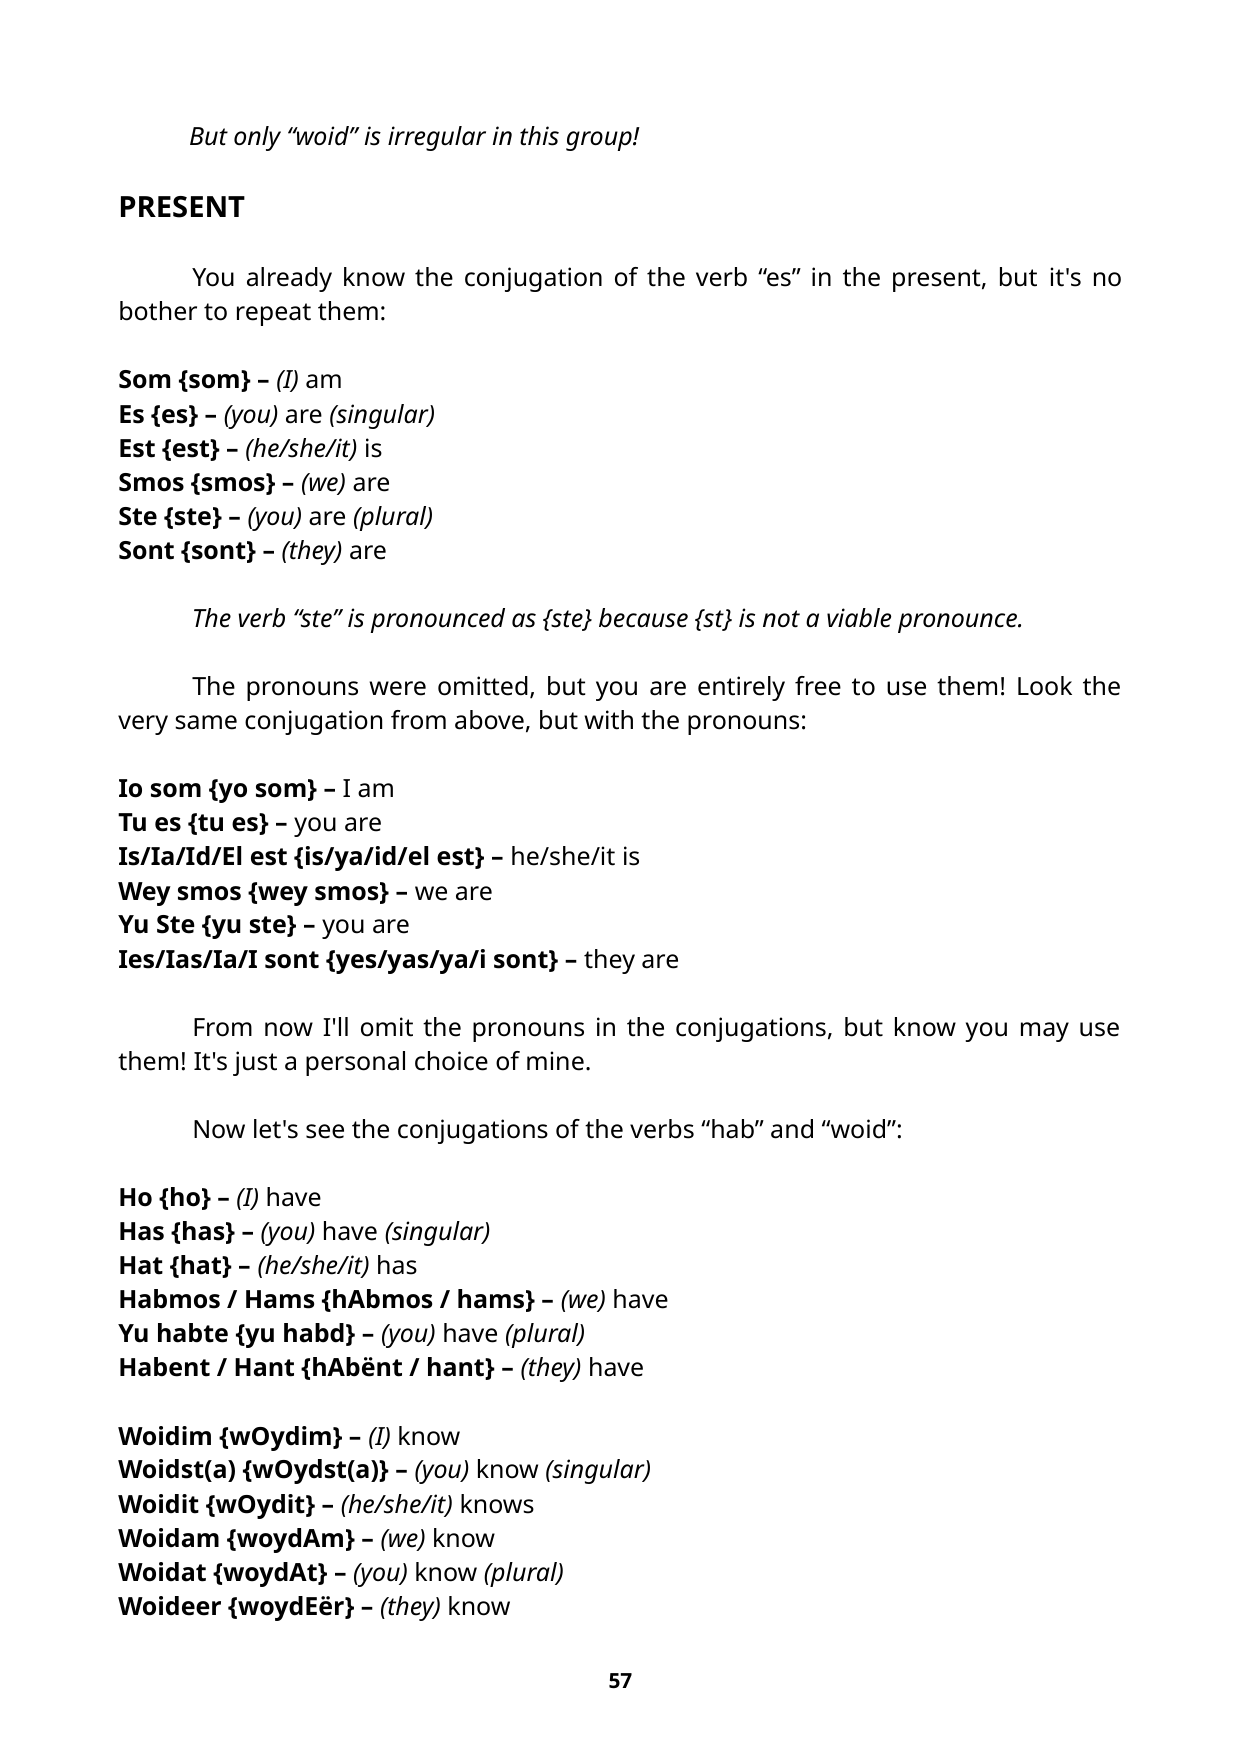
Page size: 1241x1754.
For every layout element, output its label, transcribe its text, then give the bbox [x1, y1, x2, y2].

text Woidst(a) {wOydst(a)} – (you) know (singular) [118, 1452, 1122, 1486]
text Io som {yo som} – I am [118, 771, 1122, 805]
text But only “woid” is irregular in this group! [189, 118, 1122, 152]
text Ies/Ias/Ia/I sont {yes/yas/ya/i sont} – they are [118, 941, 1122, 975]
text Woidam {woydAm} – (we) know [118, 1520, 1122, 1554]
text Woideer {woydEër} – (they) know [118, 1588, 1122, 1622]
text Wey smos {wey smos} – we are [118, 873, 1122, 907]
text Woidit {wOydit} – (he/she/it) knows [118, 1486, 1122, 1520]
text Woidat {woydAt} – (you) know (plural) [118, 1554, 1122, 1588]
text Is/Ia/Id/El est {is/ya/id/el est} – he/she/it is [118, 839, 1122, 873]
text Yu habte {yu habd} – (you) have (plural) [118, 1316, 1122, 1350]
text Woidim {wOydim} – (I) know [118, 1418, 1122, 1452]
text Has {has} – (you) have (singular) [118, 1214, 1122, 1248]
text Som {som} – (I) am [118, 362, 1122, 396]
text From now I'll omit the pronouns in the conjugations, but know you may use them! It's just a personal choice of mine. [118, 1009, 1122, 1077]
text Ho {ho} – (I) have [118, 1180, 1122, 1214]
text Yu Ste {yu ste} – you are [118, 907, 1122, 941]
text Tu es {tu es} – you are [118, 805, 1122, 839]
subtitle PRESENT [118, 186, 1122, 226]
text Now let's see the conjugations of the verbs “hab” and “woid”: [118, 1112, 1122, 1146]
text You already know the conjugation of the verb “es” in the present, but it's no bother to repeat them: [118, 260, 1122, 328]
text Est {est} – (he/she/it) is [118, 430, 1122, 464]
text Habent / Hant {hAbënt / hant} – (they) have [118, 1350, 1122, 1384]
text Habmos / Hams {hAbmos / hams} – (we) have [118, 1282, 1122, 1316]
text The verb “ste” is pronounced as {ste} because {st} is not a viable pronounce. [192, 601, 1122, 635]
text Ste {ste} – (you) are (plural) [118, 498, 1122, 532]
text Sont {sont} – (they) are [118, 532, 1122, 567]
text Es {es} – (you) are (singular) [118, 396, 1122, 430]
text Hat {hat} – (he/she/it) has [118, 1248, 1122, 1282]
text Smos {smos} – (we) are [118, 464, 1122, 498]
text The pronouns were omitted, but you are entirely free to use them! Look the very same conjugation from above, but with the pronouns: [118, 669, 1122, 737]
